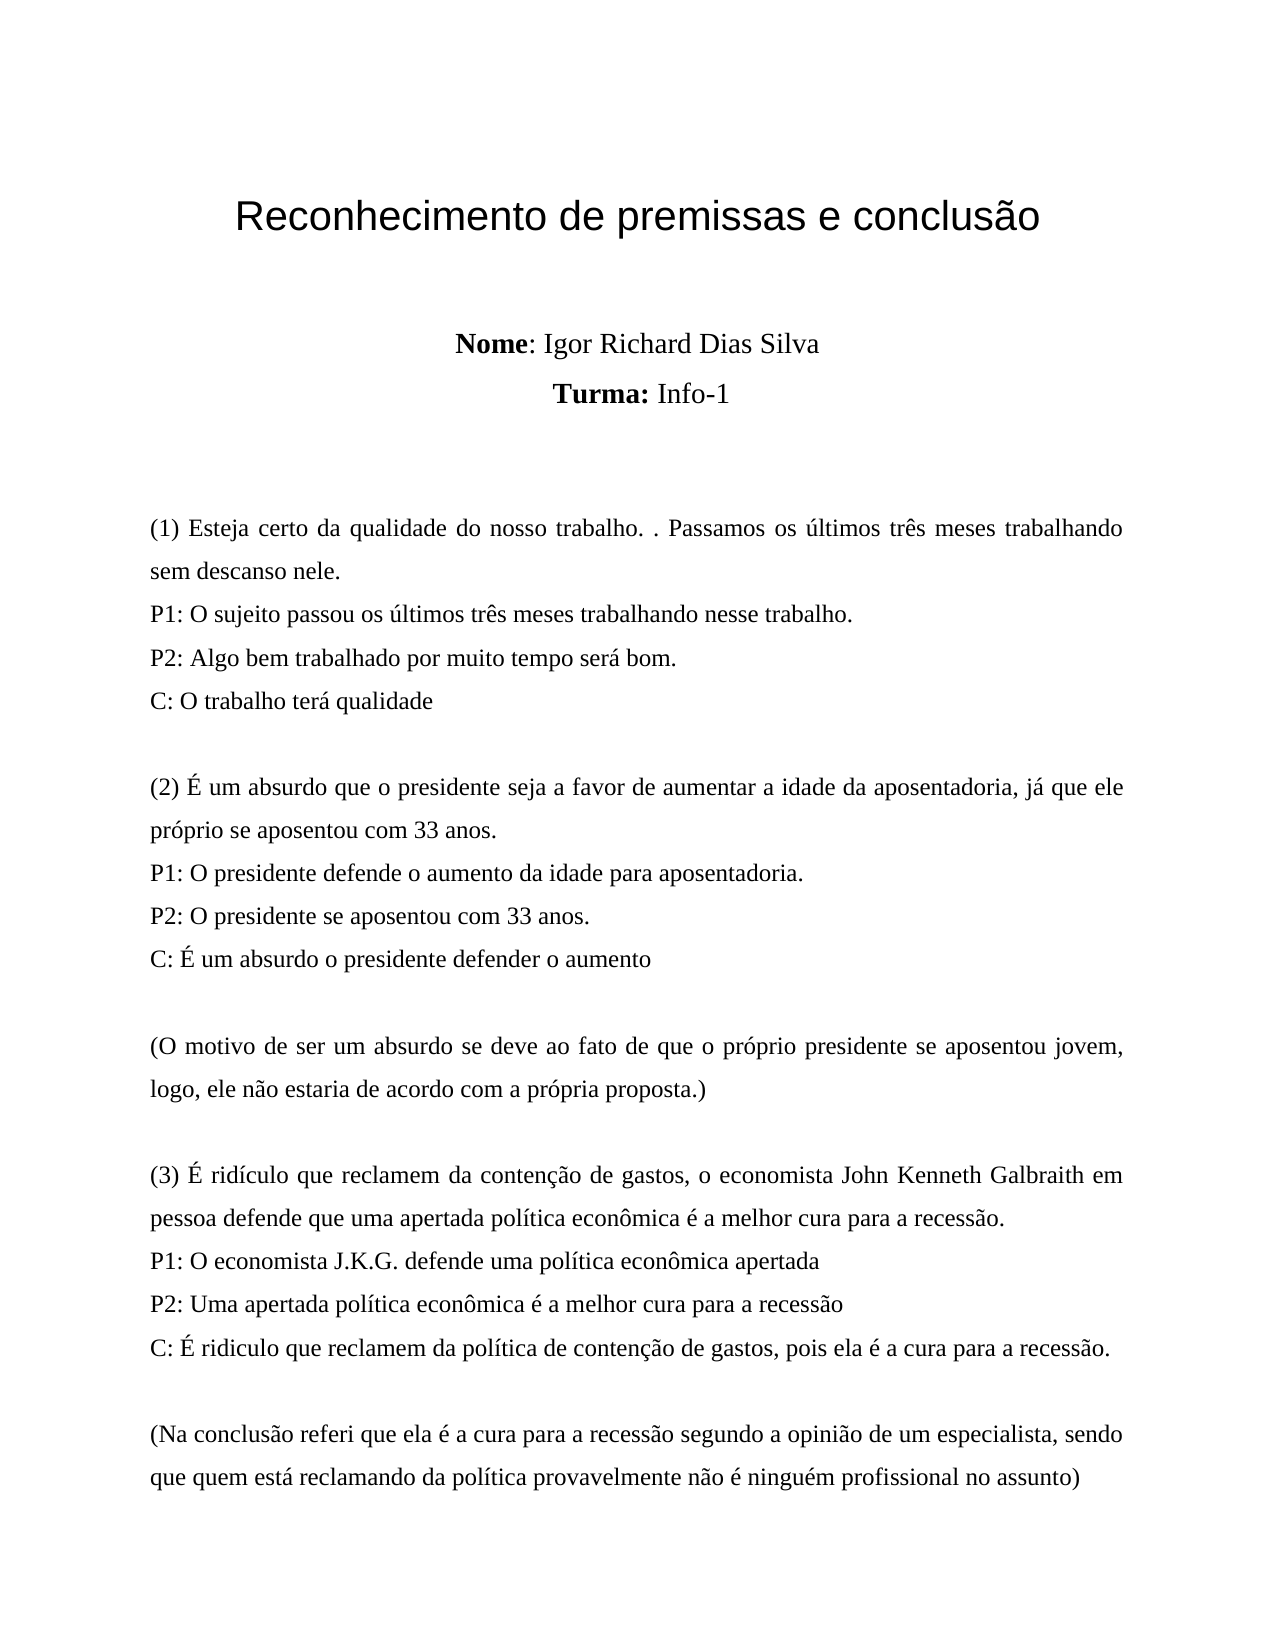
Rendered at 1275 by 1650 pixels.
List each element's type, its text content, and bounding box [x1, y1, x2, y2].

text Turma: Info-1 [150, 377, 1125, 410]
text P1: O sujeito passou os últimos três meses trabalhando nesse trabalho. [150, 599, 1125, 628]
text P2: O presidente se aposentou com 33 anos. [150, 901, 1125, 930]
text (1) Esteja certo da qualidade do nosso trabalho. . Passamos os últimos três meses trabalhando sem descanso nele. [150, 513, 1125, 585]
text C: É ridiculo que reclamem da política de contenção de gastos, pois ela é a cura para a recessão. [150, 1333, 1125, 1361]
subtitle Reconhecimento de premissas e conclusão [150, 192, 1125, 239]
text P1: O presidente defende o aumento da idade para aposentadoria. [150, 858, 1125, 887]
text (3) É ridículo que reclamem da contenção de gastos, o economista John Kenneth Galbraith em pessoa defende que uma apertada política econômica é a melhor cura para a recessão. [150, 1160, 1125, 1232]
text P2: Uma apertada política econômica é a melhor cura para a recessão [150, 1289, 1125, 1318]
text P2: Algo bem trabalhado por muito tempo será bom. [150, 643, 1125, 671]
text (Na conclusão referi que ela é a cura para a recessão segundo a opinião de um especialista, sendo que quem está reclamando da política provavelmente não é ninguém profissional no assunto) [150, 1419, 1125, 1491]
text (O motivo de ser um absurdo se deve ao fato de que o próprio presidente se aposentou jovem, logo, ele não estaria de acordo com a própria proposta.) [150, 1031, 1125, 1103]
text P1: O economista J.K.G. defende uma política econômica apertada [150, 1246, 1125, 1275]
text C: O trabalho terá qualidade [150, 686, 1125, 714]
text C: É um absurdo o presidente defender o aumento [150, 944, 1125, 973]
text Nome: Igor Richard Dias Silva [150, 326, 1125, 360]
text (2) É um absurdo que o presidente seja a favor de aumentar a idade da aposentadoria, já que ele próprio se aposentou com 33 anos. [150, 772, 1125, 844]
